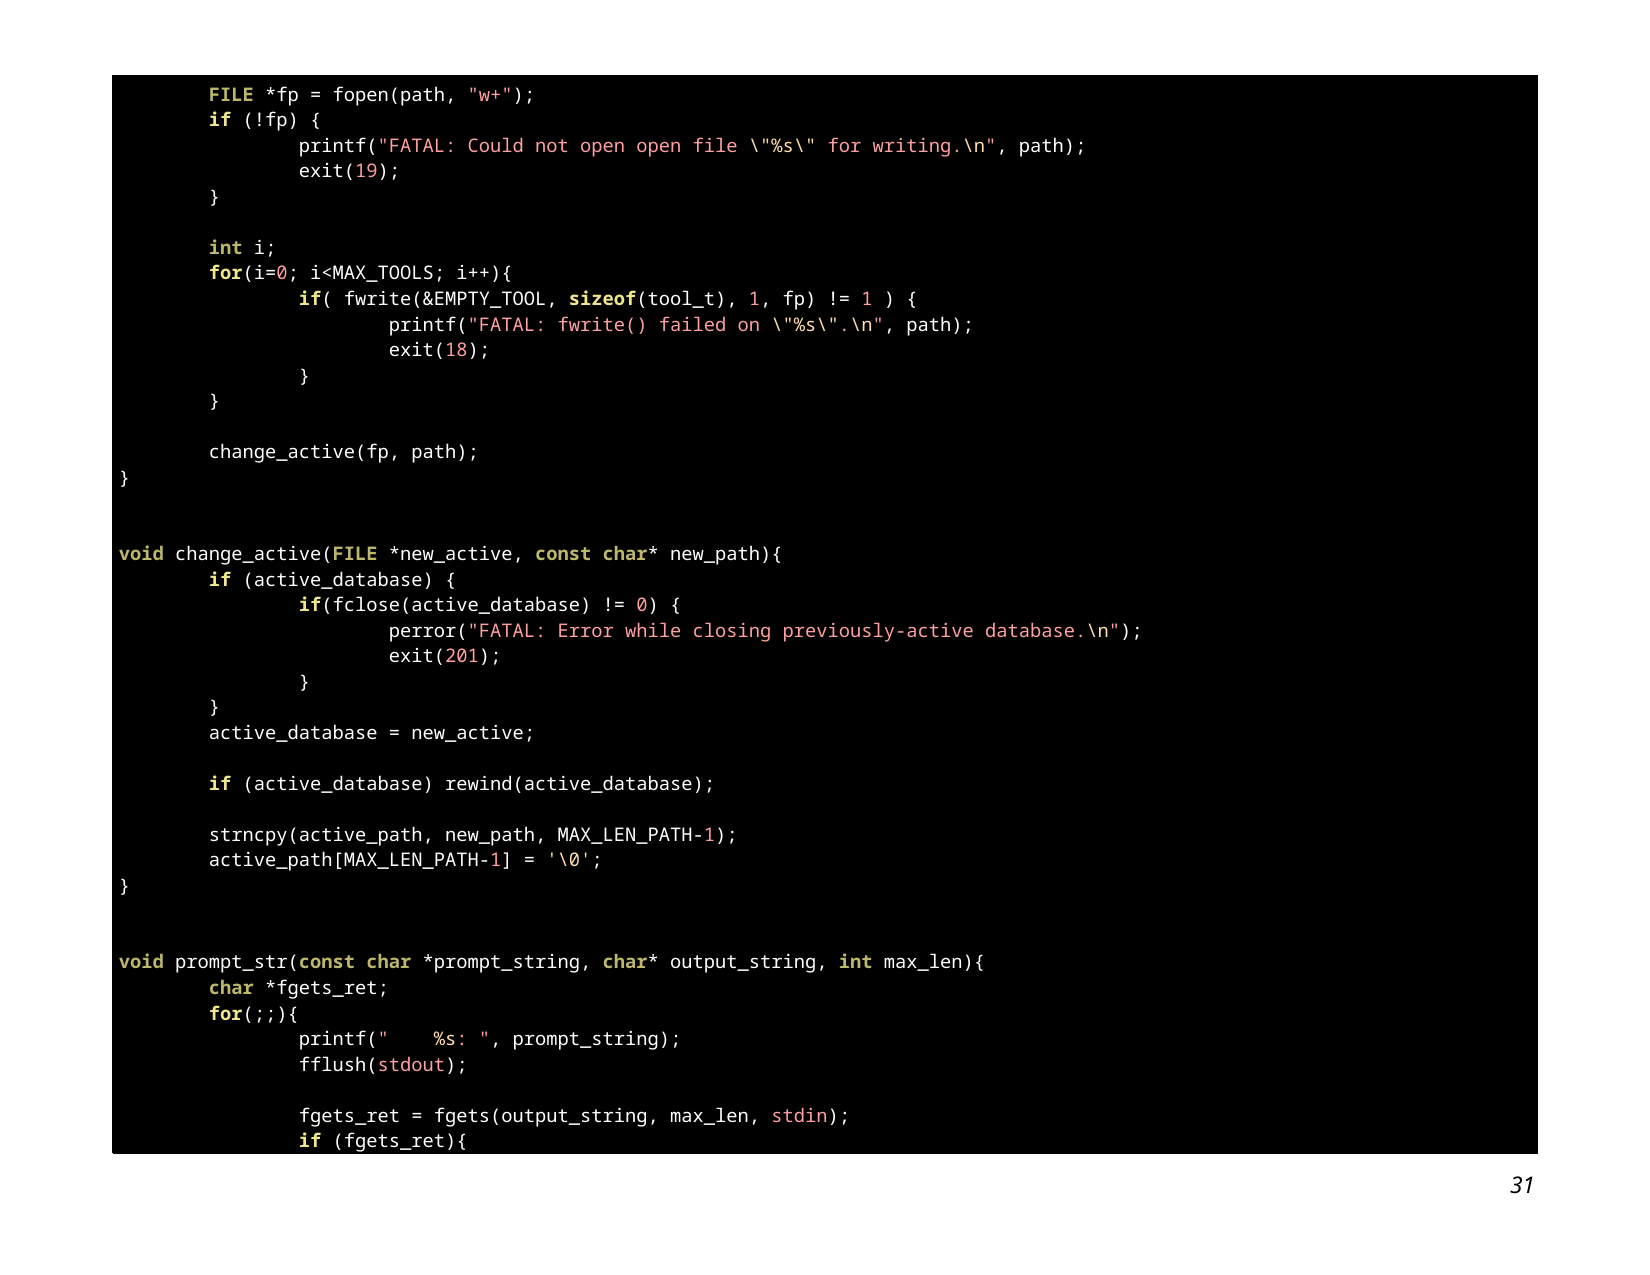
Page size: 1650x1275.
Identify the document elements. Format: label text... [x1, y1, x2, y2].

text FILE *fp = fopen(path, "w+"); if (!fp) { printf("FATAL: Could not open open file \"%s\" for writing.\n", path); exit(19); } int i; for(i=0; i<MAX_TOOLS; i++){ if( fwrite(&EMPTY_TOOL, sizeof(tool_t), 1, fp) != 1 ) { printf("FATAL: fwrite() failed on \"%s\".\n", path); exit(18); } } change_active(fp, path); } void change_active(FILE *new_active, const char* new_path){ if (active_database) { if(fclose(active_database) != 0) { perror("FATAL: Error while closing previously-active database.\n"); exit(201); } } active_database = new_active; if (active_database) rewind(active_database); strncpy(active_path, new_path, MAX_LEN_PATH-1); active_path[MAX_LEN_PATH-1] = '\0'; } void prompt_str(const char *prompt_string, char* output_string, int max_len){ char *fgets_ret; for(;;){ printf(" %s: ", prompt_string); fflush(stdout); fgets_ret = fgets(output_string, max_len, stdin); if (fgets_ret){ [114, 76, 1537, 1153]
